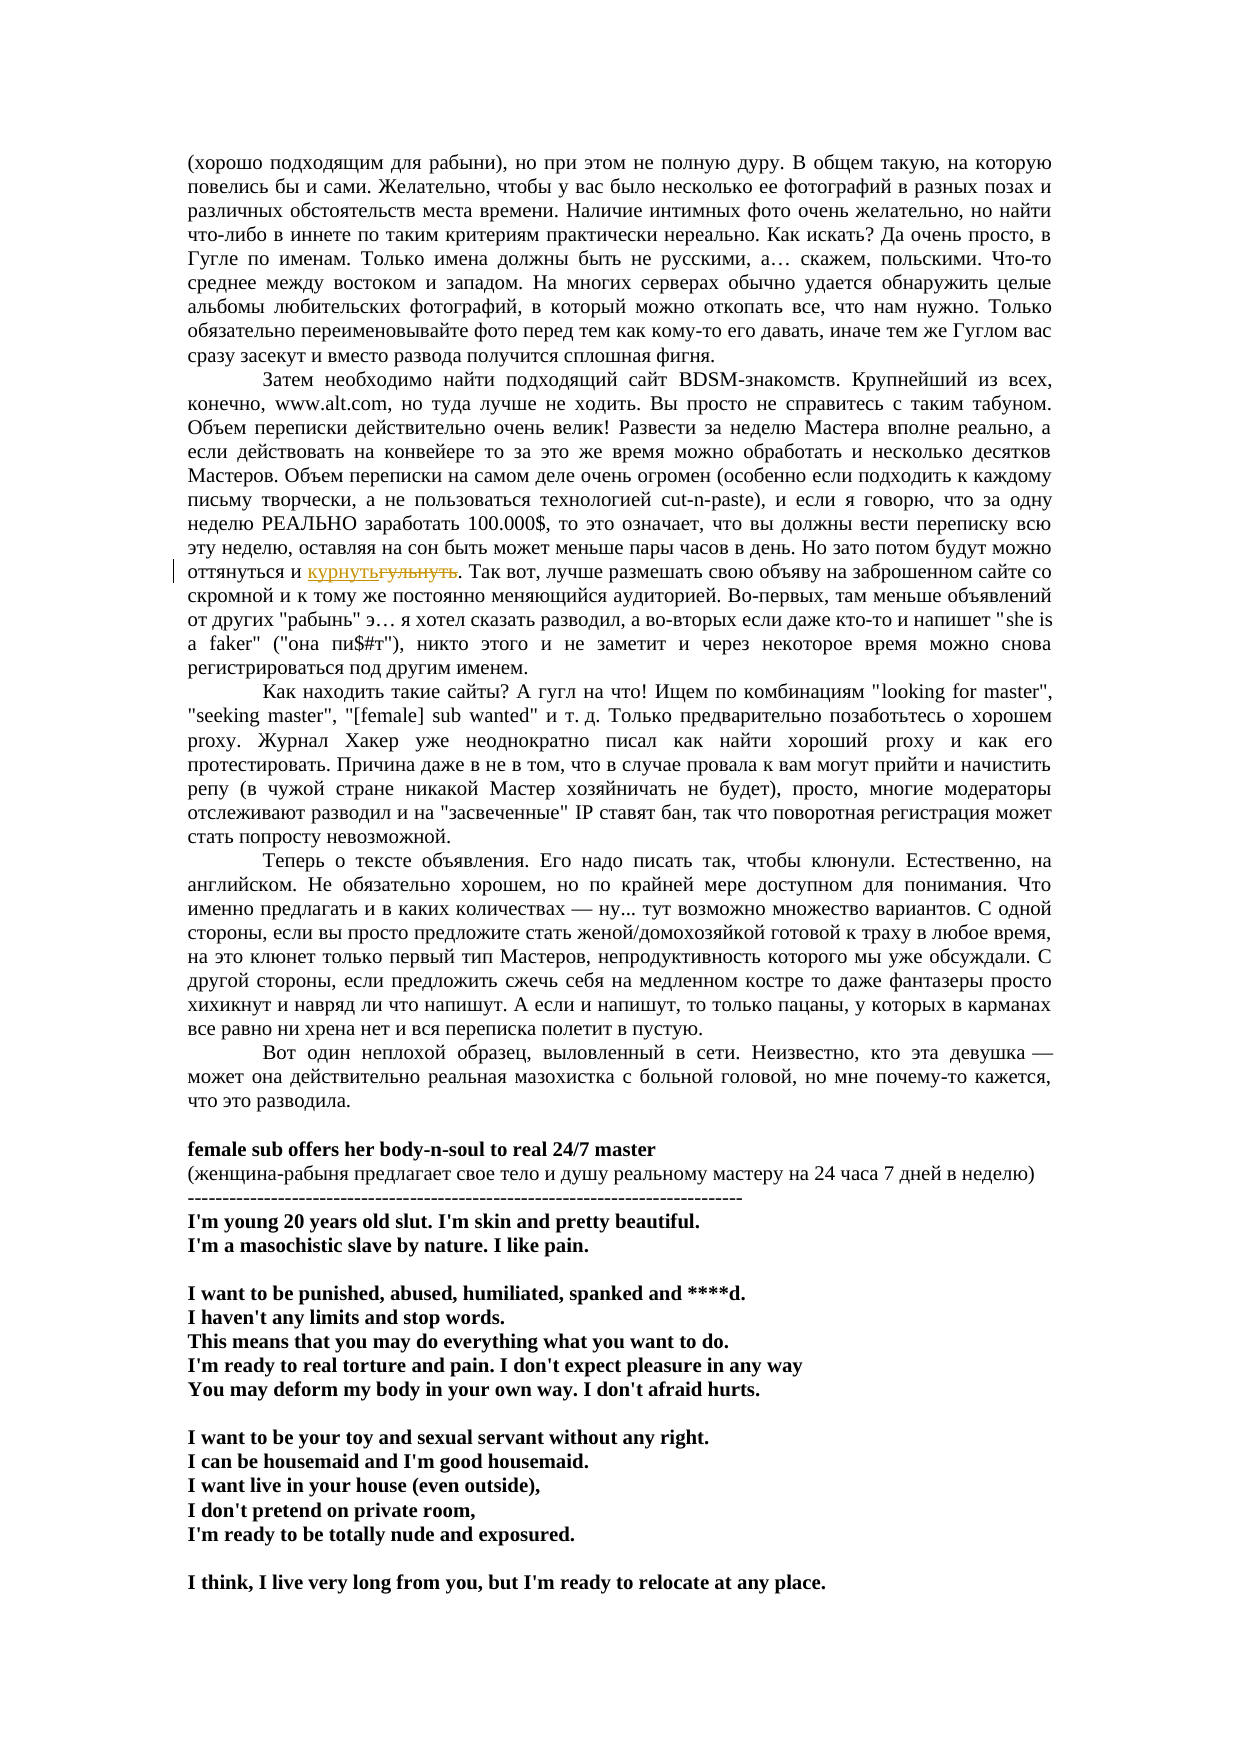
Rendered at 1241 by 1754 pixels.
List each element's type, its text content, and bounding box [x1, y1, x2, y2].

text I want live in your house (even outside), [187, 1473, 1053, 1497]
text female sub offers her body-n-soul to real 24/7 master [187, 1137, 1053, 1161]
text I don't pretend on private room, [187, 1497, 1053, 1522]
text I think, I live very long from you, but I'm ready to relocate at any place. [187, 1570, 1053, 1594]
text I'm a masochistic slave by nature. I like pain. [187, 1233, 1053, 1257]
text -------------------------------------------------------------------------------- [187, 1185, 1053, 1209]
text I'm ready to real torture and pain. I don't expect pleasure in any way [187, 1353, 1053, 1377]
text I'm young 20 years old slut. I'm skin and pretty beautiful. [187, 1209, 1053, 1233]
text I want to be your toy and sexual servant without any right. [187, 1425, 1053, 1449]
text (женщина-рабыня предлагает свое тело и душу реальному мастеру на 24 часа 7 дней в неделю) [187, 1161, 1053, 1185]
text This means that you may do everything what you want to do. [187, 1329, 1053, 1353]
text Вот один неплохой образец, выловленный в сети. Неизвестно, кто эта девушка — может она действительно реальная мазохистка с больной головой, но мне почему-то кажется, что это разводила. [187, 1040, 1053, 1112]
text I want to be punished, abused, humiliated, spanked and ****d. [187, 1281, 1053, 1305]
text I haven't any limits and stop words. [187, 1305, 1053, 1329]
text (хорошо подходящим для рабыни), но при этом не полную дуру. В общем такую, на которую повелись бы и сами. Желательно, чтобы у вас было несколько ее фотографий в разных позах и различных обстоятельств места времени. Наличие интимных фото очень желательно, но найти что-либо в иннете по таким критериям практически нереально. Как искать? Да очень просто, в Гугле по именам. Только имена должны быть не русскими, а… скажем, польскими. Что-то среднее между востоком и западом. На многих серверах обычно удается обнаружить целые альбомы любительских фотографий, в который можно откопать все, что нам нужно. Только обязательно переименовывайте фото перед тем как кому-то его давать, иначе тем же Гуглом вас сразу засекут и вместо развода получится сплошная фигня. [187, 150, 1053, 367]
text You may deform my body in your own way. I don't afraid hurts. [187, 1377, 1053, 1401]
text Теперь о тексте объявления. Его надо писать так, чтобы клюнули. Естественно, на английском. Не обязательно хорошем, но по крайней мере доступном для понимания. Что именно предлагать и в каких количествах — ну... тут возможно множество вариантов. С одной стороны, если вы просто предложите стать женой/домохозяйкой готовой к траху в любое время, на это клюнет только первый тип Мастеров, непродуктивность которого мы уже обсуждали. С другой стороны, если предложить сжечь себя на медленном костре то даже фантазеры просто хихикнут и навряд ли что напишут. А если и напишут, то только пацаны, у которых в карманах все равно ни хрена нет и вся переписка полетит в пустую. [187, 848, 1053, 1040]
text Затем необходимо найти подходящий сайт BDSM-знакомств. Крупнейший из всех, конечно, www.alt.com, но туда лучше не ходить. Вы просто не справитесь с таким табуном. Объем переписки действительно очень велик! Развести за неделю Мастера вполне реально, а если действовать на конвейере то за это же время можно обработать и несколько десятков Мастеров. Объем переписки на самом деле очень огромен (особенно если подходить к каждому письму творчески, а не пользоваться технологией cut-n-paste), и если я говорю, что за одну неделю РЕАЛЬНО заработать 100.000$, то это означает, что вы должны вести переписку всю эту неделю, оставляя на сон быть может меньше пары часов в день. Но зато потом будут можно оттянуться и курнуть. Так вот, лучше размешать свою объяву на заброшенном сайте со скромной и к тому же постоянно меняющийся аудиторией. Во-первых, там меньше объявлений от других "рабынь" э… я хотел сказать разводил, а во-вторых если даже кто-то и напишет "she is a faker" ("она пи$#т"), никто этого и не заметит и через некоторое время можно снова регистрироваться под другим именем. [187, 367, 1053, 679]
text I can be housemaid and I'm good housemaid. [187, 1449, 1053, 1473]
text I'm ready to be totally nude and exposured. [187, 1522, 1053, 1546]
text Как находить такие сайты? А гугл на что! Ищем по комбинациям "looking for master", "seeking master", "[female] sub wanted" и т. д. Только предварительно позаботьтесь о хорошем proxy. Журнал Хакер уже неоднократно писал как найти хороший proxy и как его протестировать. Причина даже в не в том, что в случае провала к вам могут прийти и начистить репу (в чужой стране никакой Мастер хозяйничать не будет), просто, многие модераторы отслеживают разводил и на "засвеченные" IP ставят бан, так что поворотная регистрация может стать попросту невозможной. [187, 679, 1053, 848]
